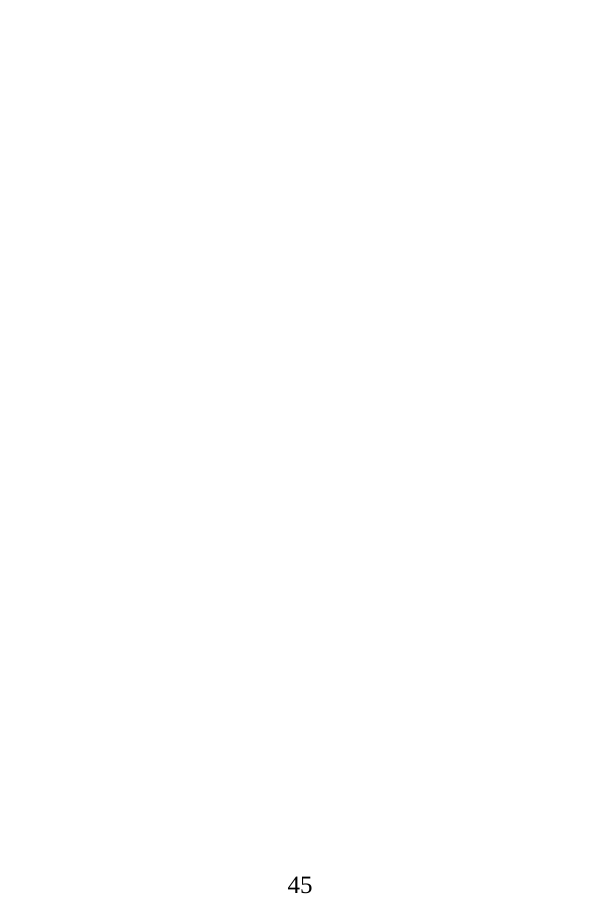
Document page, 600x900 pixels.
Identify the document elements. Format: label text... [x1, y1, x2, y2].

text I sped home and got in bed. She said she should have instead told me to be kind to myself also. I appreciated the clarification and wanted her to know my desire to be kind, fun and helpful did not come with expectation. [37, 719, 562, 832]
text Things sounded amazing to me for about 10 songs, but things slowly started to go wrong and Hannah lost her composure. Things started getting to fast. We packed up and drove home in the rain. [37, 310, 562, 401]
text I couldn’t help but tell Hannah I was there to love her however she needed. She was overwhelmed at first but then said the way she needed was as a friend. She asked if that was okay and I said yes. I apologized for making things difficult. She said I was kind and honest, so she understood. I said she’s pretty awesome, herself. [37, 401, 562, 560]
text I went towards my car and said, “Well, I love ya’.” She said, “I don’t think you mean like ‘I love ya’ bud.’” I said, “No, I don’t.” She said, “Well, I can’t say that back.” I said that was okay and we hugged. I forgot about how she told me not to overthink it if I knew what she meant, and I said I did not; I had been thinking about it a lot. [37, 560, 562, 719]
text I made a third coffee, went down to Hannah’s, loaded her care in the rain and drove to the Purple Onion. We loaded in, set up, hung in the greenroom, ate dinner and started our set. [37, 219, 562, 310]
text V.IV [37, 37, 562, 60]
text . . . [37, 174, 562, 196]
text Made a cup of coffee, walked to Aldi, swung by Kota Kai for a sit, walked home, took a bath, made transportation arrangements and wrote in my journal. [37, 83, 562, 151]
